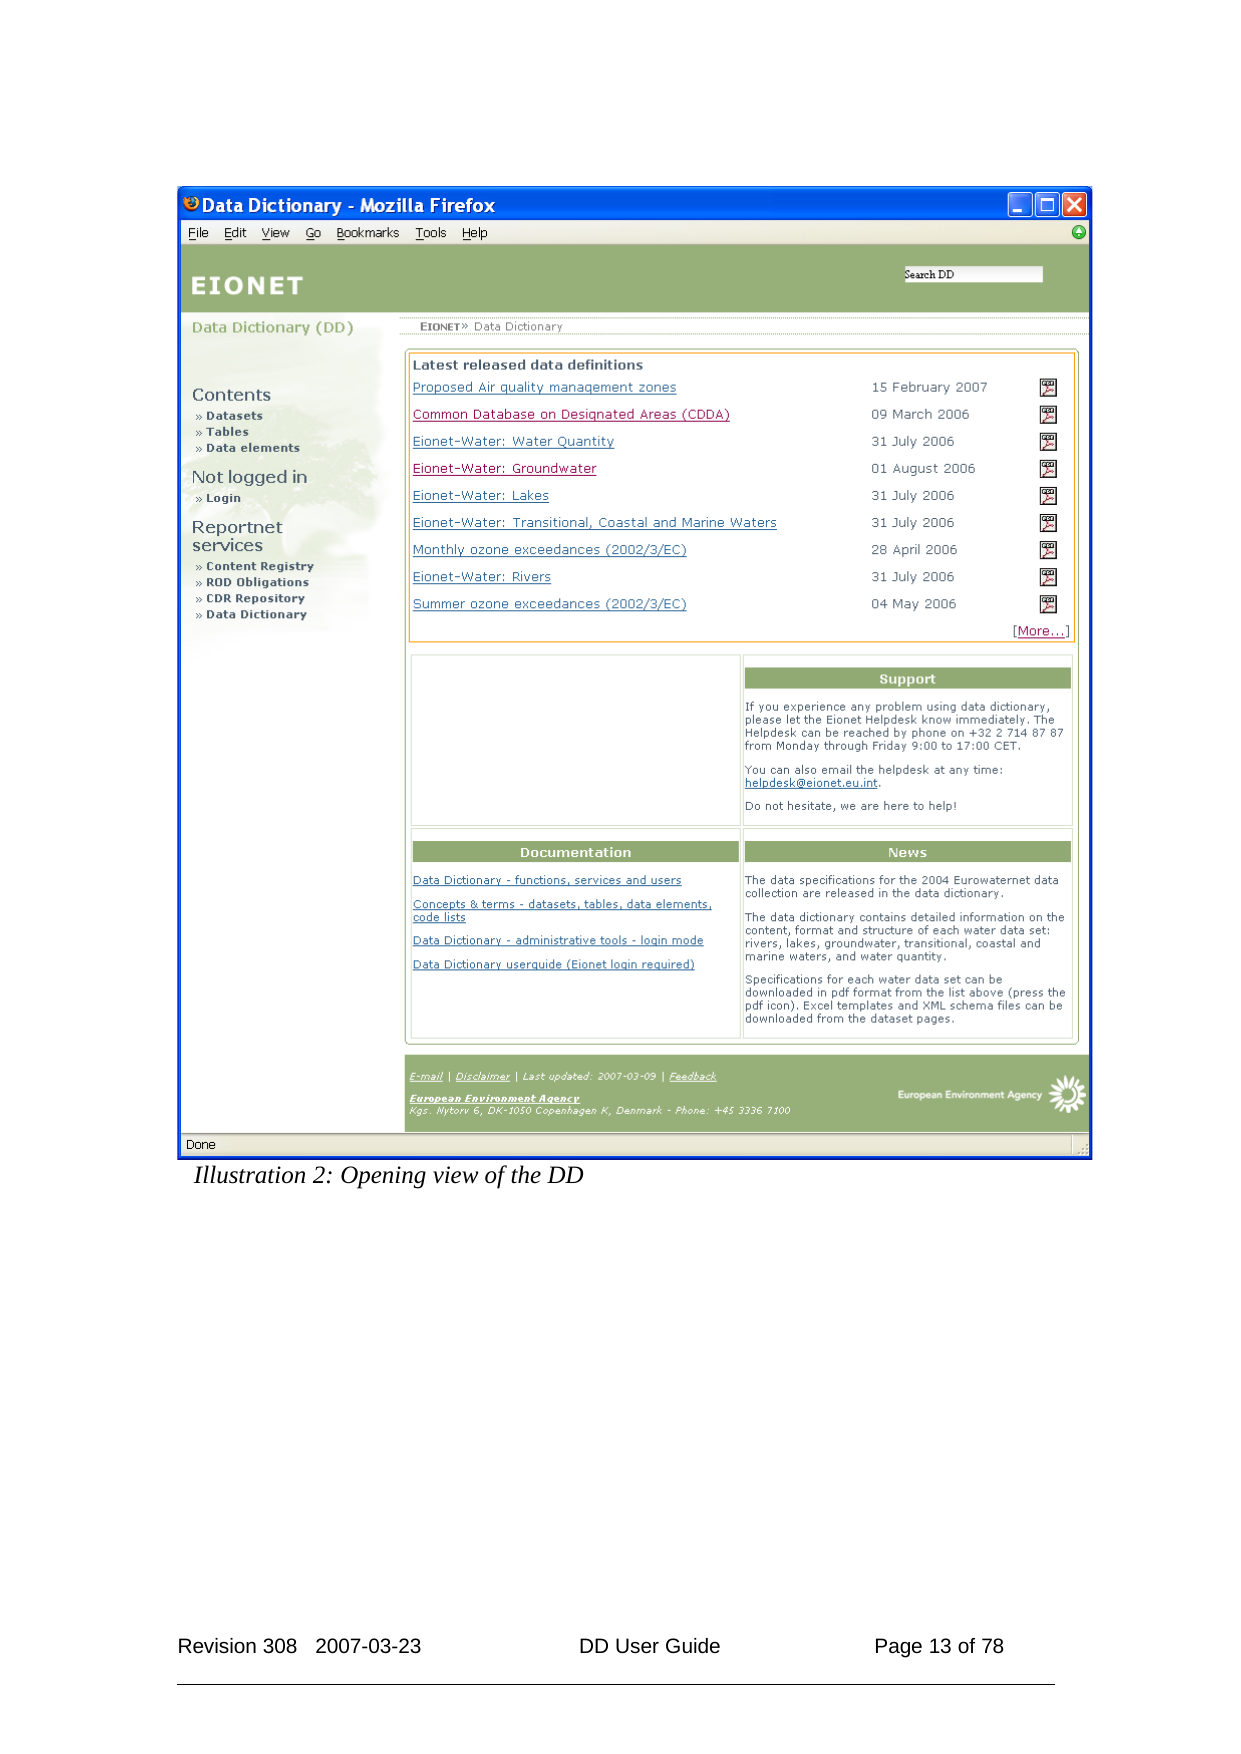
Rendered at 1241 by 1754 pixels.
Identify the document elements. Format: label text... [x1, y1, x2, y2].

picture [177, 186, 1093, 1160]
text Illustration 2: Opening view of the DD [194, 1160, 1076, 1189]
